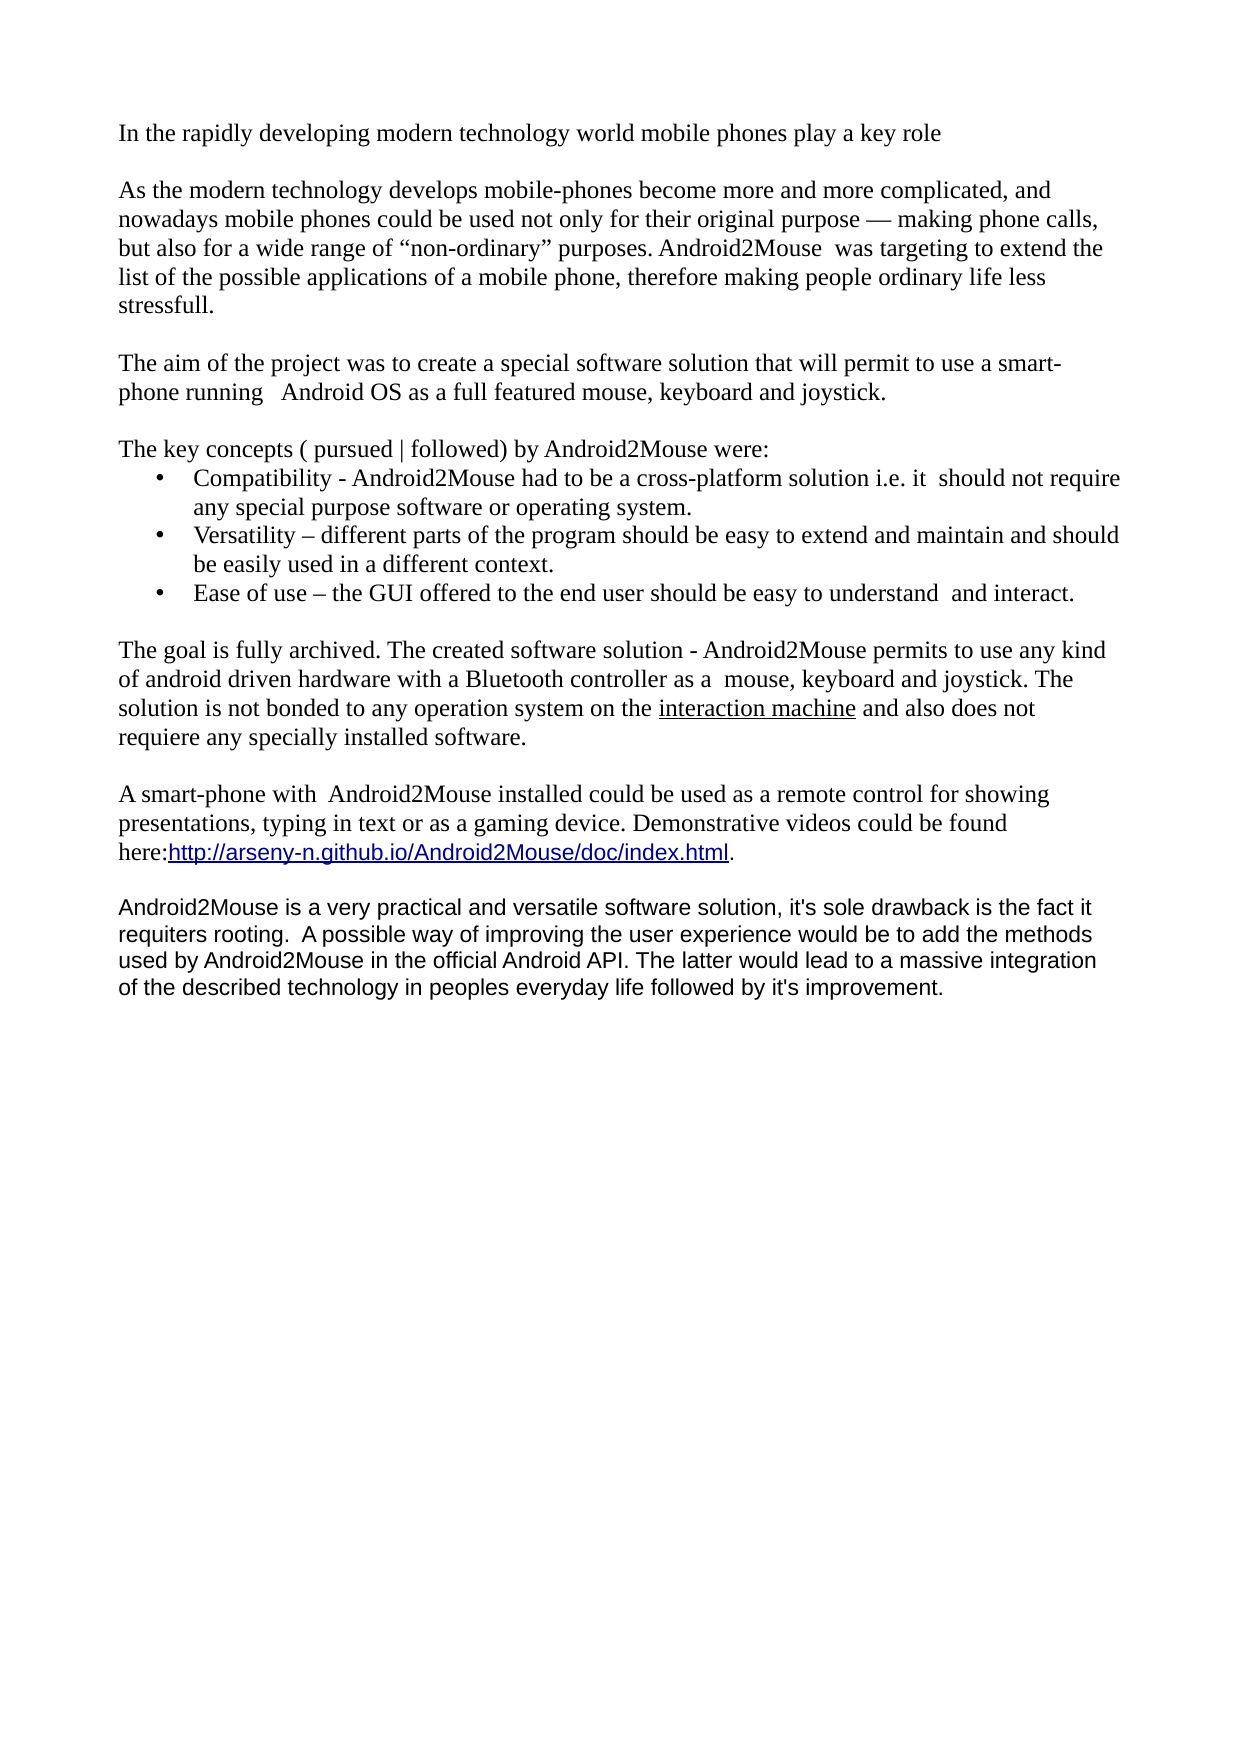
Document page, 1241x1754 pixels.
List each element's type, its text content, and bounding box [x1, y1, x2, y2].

text The key concepts ( pursued | followed) by Android2Mouse were: [118, 434, 1122, 463]
list Compatibility - Android2Mouse had to be a cross-platform solution i.e. it should not require any special purpose software or operating system. [156, 463, 1122, 521]
text The goal is fully archived. The created software solution - Android2Mouse permits to use any kind of android driven hardware with a Bluetooth controller as a mouse, keyboard and joystick. The solution is not bonded to any operation system on the interaction machine and also does not requiere any specially installed software. [118, 636, 1122, 751]
text Android2Mouse is a very practical and versatile software solution, it's sole drawback is the fact it requiters rooting. A possible way of improving the user experience would be to add the methods used by Android2Mouse in the official Android API. The latter would lead to a massive integration of the described technology in peoples everyday life followed by it's improvement. [118, 894, 1122, 1000]
text A smart-phone with Android2Mouse installed could be used as a remote control for showing presentations, typing in text or as a gaming device. Demonstrative videos could be found here:http://arseny-n.github.io/Android2Mouse/doc/index.html. [118, 779, 1122, 866]
text In the rapidly developing modern technology world mobile phones play a key role [118, 118, 1122, 147]
list Ease of use – the GUI offered to the end user should be easy to understand and interact. [156, 578, 1122, 607]
text As the modern technology develops mobile-phones become more and more complicated, and nowadays mobile phones could be used not only for their original purpose — making phone calls, but also for a wide range of “non-ordinary” purposes. Android2Mouse was targeting to extend the list of the possible applications of a mobile phone, therefore making people ordinary life less stressfull. [118, 176, 1122, 319]
list Versatility – different parts of the program should be easy to extend and maintain and should be easily used in a different context. [156, 521, 1122, 578]
text The aim of the project was to create a special software solution that will permit to use a smart-phone running Android OS as a full featured mouse, keyboard and joystick. [118, 348, 1122, 406]
